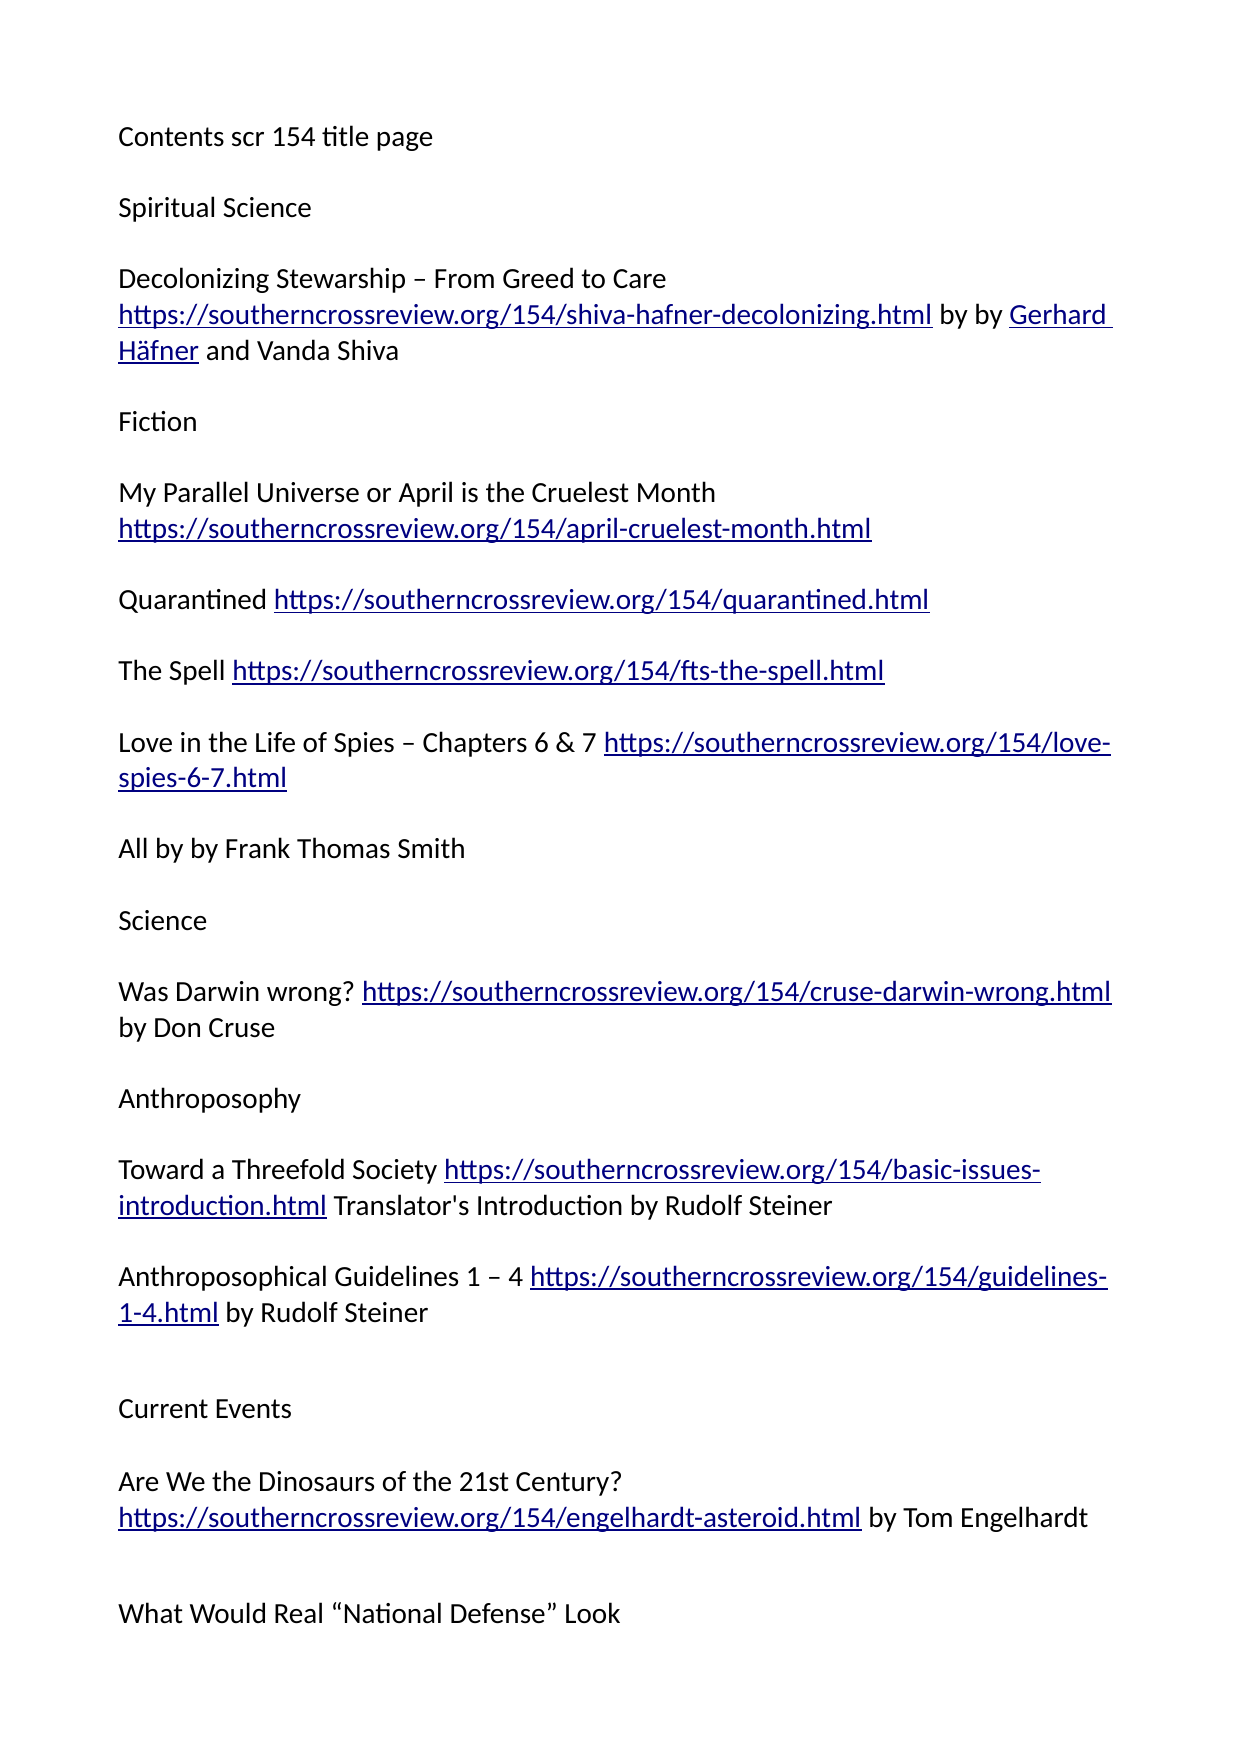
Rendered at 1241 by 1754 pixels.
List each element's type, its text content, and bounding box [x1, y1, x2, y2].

subtitle Current Events [118, 1390, 1122, 1426]
text Decolonizing Stewarship – From Greed to Care https://southerncrossreview.org/154/shiva-hafner-decolonizing.html by by Gerhard Häfner and Vanda Shiva [118, 261, 1122, 367]
text Anthroposophy [118, 1080, 1122, 1116]
text Fiction [118, 403, 1122, 439]
text Toward a Threefold Society https://southerncrossreview.org/154/basic-issues-introduction.html Translator's Introduction by Rudolf Steiner [118, 1151, 1122, 1222]
text Anthroposophical Guidelines 1 – 4 https://southerncrossreview.org/154/guidelines-1-4.html by Rudolf Steiner [118, 1258, 1122, 1329]
text Contents scr 154 title page [118, 118, 1122, 154]
text Quarantined https://southerncrossreview.org/154/quarantined.html [118, 581, 1122, 617]
text Was Darwin wrong? https://southerncrossreview.org/154/cruse-darwin-wrong.html by Don Cruse [118, 973, 1122, 1044]
text What Would Real “National Defense” Look [118, 1595, 1122, 1631]
text Spiritual Science [118, 189, 1122, 225]
text Science [118, 902, 1122, 937]
text My Parallel Universe or April is the Cruelest Month https://southerncrossreview.org/154/april-cruelest-month.html [118, 474, 1122, 546]
text All by by Frank Thomas Smith [118, 831, 1122, 866]
text The Spell https://southerncrossreview.org/154/fts-the-spell.html [118, 652, 1122, 688]
text Love in the Life of Spies – Chapters 6 & 7 https://southerncrossreview.org/154/love-spies-6-7.html [118, 724, 1122, 795]
subtitle Are We the Dinosaurs of the 21st Century? https://southerncrossreview.org/154/engelhardt-asteroid.html by Tom Engelhardt [118, 1463, 1122, 1534]
